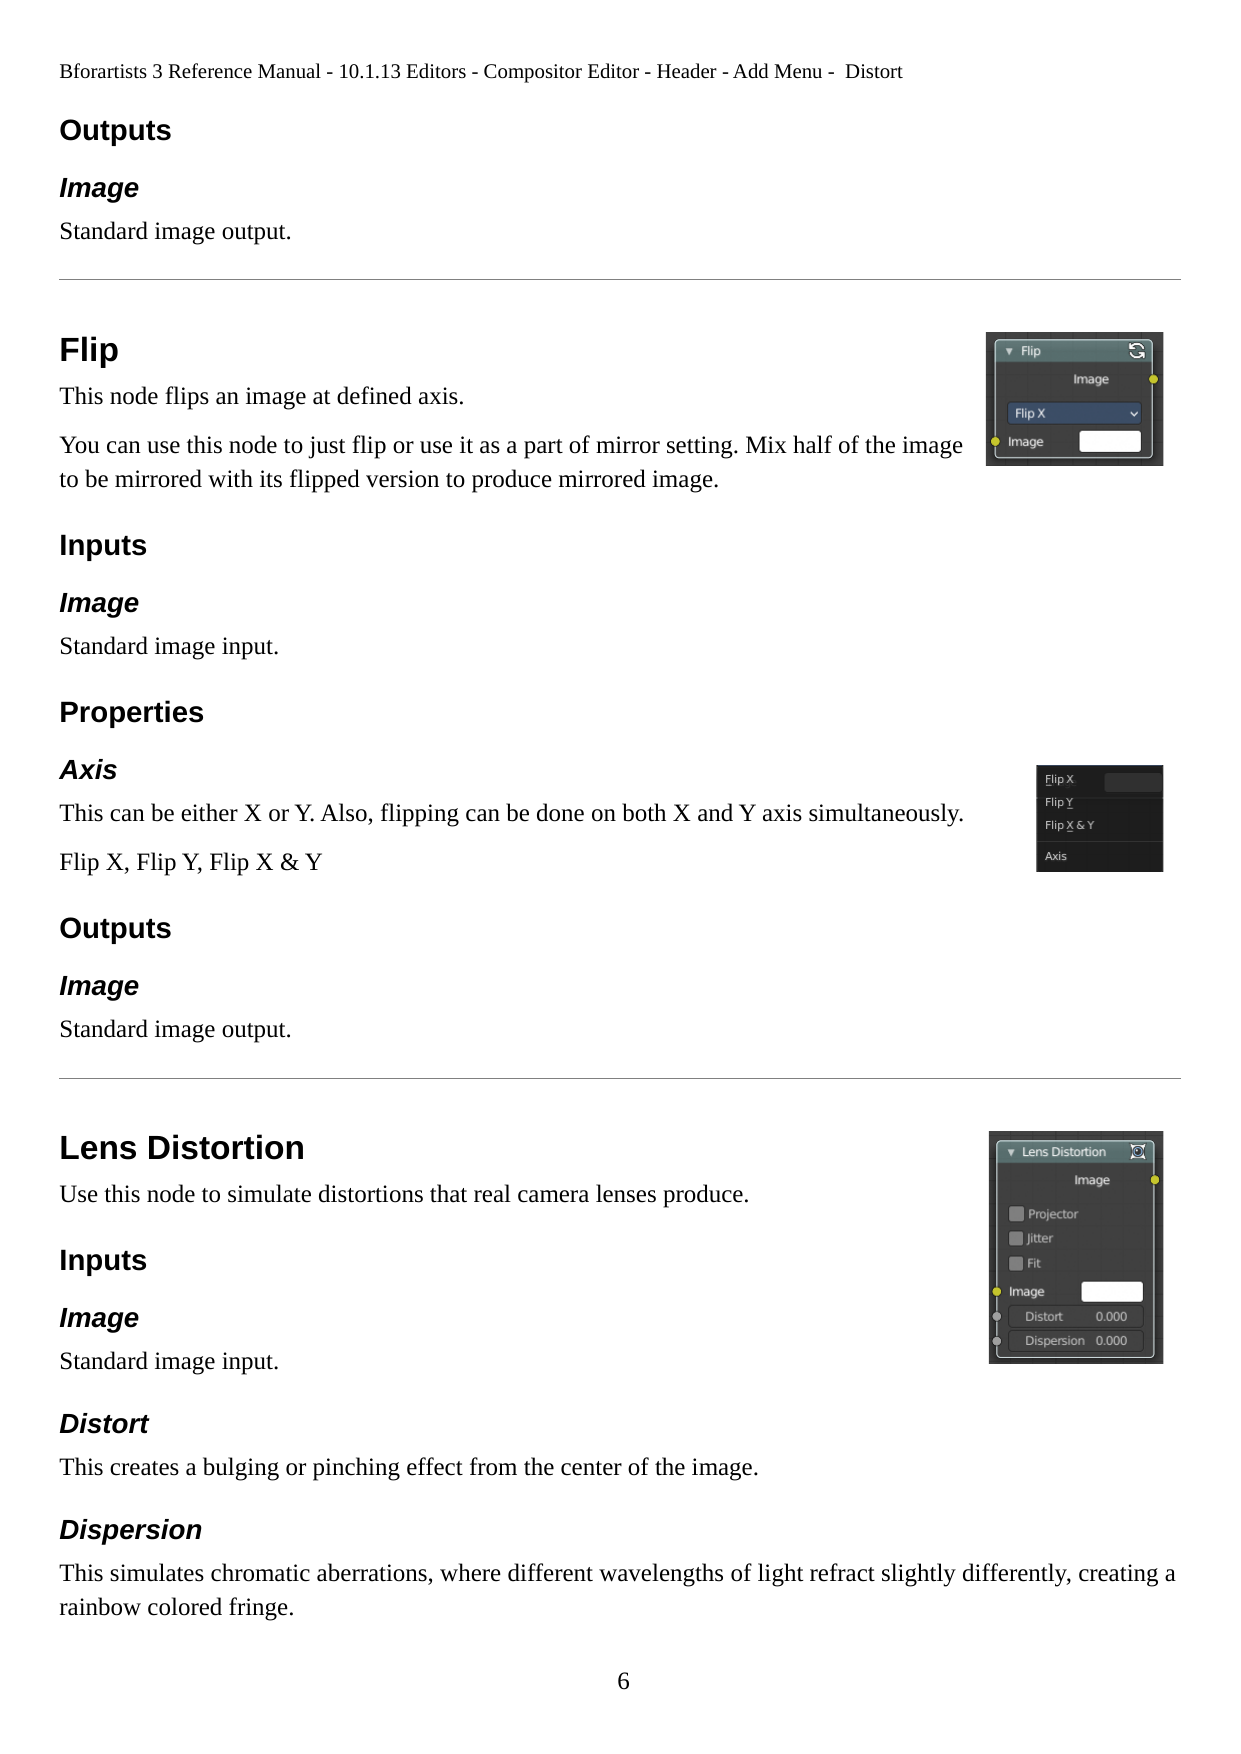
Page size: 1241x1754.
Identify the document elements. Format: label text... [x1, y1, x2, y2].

picture [988, 1131, 1164, 1364]
text This node flips an image at defined axis. [59, 381, 985, 410]
subtitle Flip [59, 330, 1181, 368]
subtitle Lens Distortion [59, 1128, 1181, 1167]
subtitle Image [59, 969, 1181, 1001]
subtitle Axis [59, 754, 1181, 786]
picture [1036, 765, 1164, 872]
text Standard image input. [59, 631, 1181, 660]
subtitle [1164, 1301, 1181, 1333]
subtitle [1164, 1243, 1181, 1276]
picture [985, 332, 1164, 466]
text Standard image output. [59, 216, 1181, 244]
text This simulates chromatic aberrations, where different wavelengths of light refract slightly differently, creating a rainbow colored fringe. [59, 1558, 1181, 1621]
subtitle Image [59, 171, 1181, 203]
subtitle Image [59, 1301, 988, 1333]
subtitle Outputs [59, 113, 1181, 146]
text This can be either X or Y. Also, flipping can be done on both X and Y axis simultaneously. [59, 798, 1036, 827]
text Use this node to simulate distortions that real camera lenses produce. [59, 1179, 988, 1208]
subtitle Distort [59, 1407, 1181, 1439]
text Flip X, Flip Y, Flip X & Y [59, 847, 1181, 876]
subtitle Dispersion [59, 1513, 1181, 1545]
subtitle Outputs [59, 911, 1181, 944]
subtitle Image [59, 587, 1181, 619]
subtitle Inputs [59, 1243, 988, 1276]
text You can use this node to just flip or use it as a part of mirror setting. Mix half of the image to be mirrored with its flipped version to produce mirrored image. [59, 430, 1181, 493]
text Standard image output. [59, 1014, 1181, 1043]
subtitle Properties [59, 695, 1181, 729]
text Standard image input. [59, 1346, 1181, 1374]
subtitle Inputs [59, 528, 1181, 562]
text This creates a bulging or pinching effect from the center of the image. [59, 1452, 1181, 1481]
